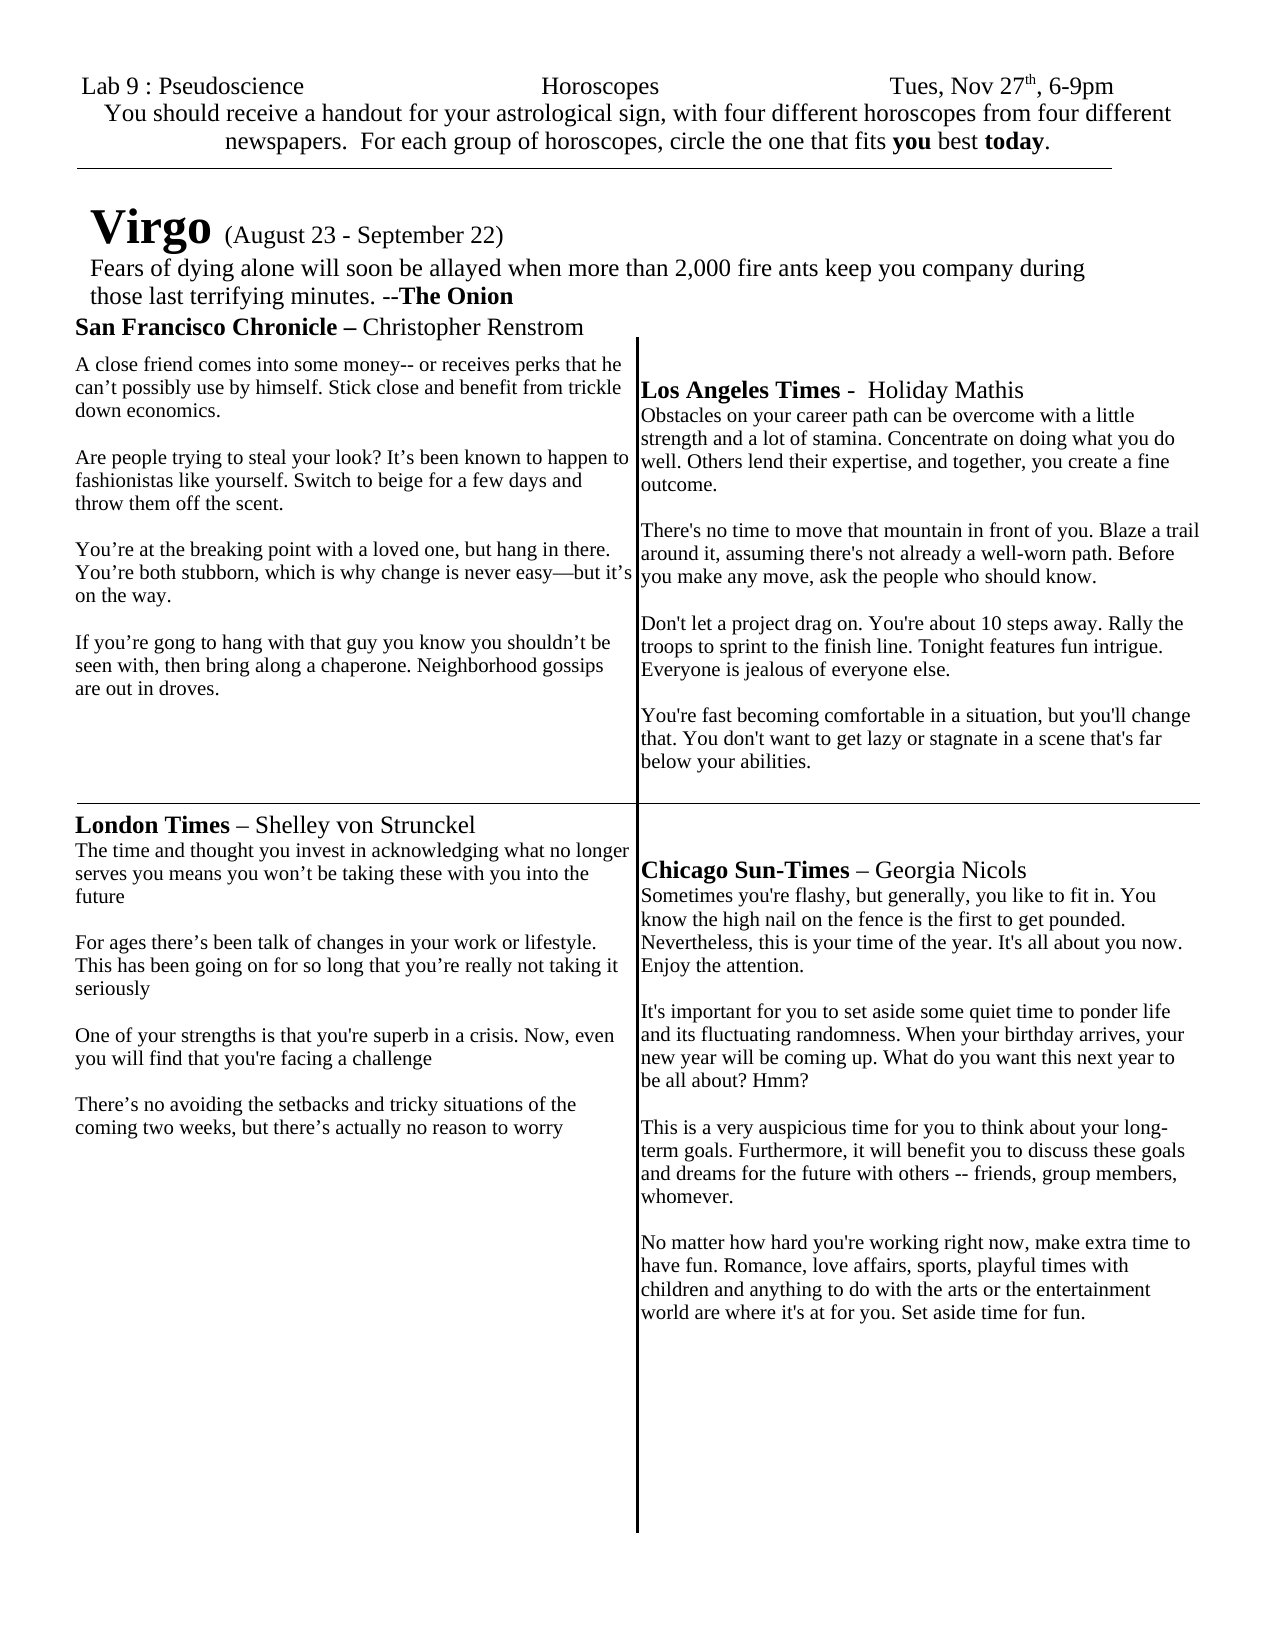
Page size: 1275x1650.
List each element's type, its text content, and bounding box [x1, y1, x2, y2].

text Los Angeles Times - Holiday Mathis [641, 376, 1200, 403]
text London Times – Shelley von Strunckel [75, 811, 634, 838]
text A close friend comes into some money-- or receives perks that he can’t possibly use by himself. Stick close and benefit from trickle down economics. [75, 353, 634, 422]
text For ages there’s been talk of changes in your work or lifestyle. This has been going on for so long that you’re really not taking it seriously [75, 931, 634, 1000]
text Are people trying to steal your look? It’s been known to happen to fashionistas like yourself. Switch to beige for a few days and throw them off the scent. [75, 446, 634, 515]
text No matter how hard you're working right now, make extra time to have fun. Romance, love affairs, sports, playful times with children and anything to do with the arts or the entertainment world are where it's at for you. Set aside time for fun. [641, 1231, 1200, 1324]
text Obstacles on your career path can be overcome with a little strength and a lot of stamina. Concentrate on doing what you do well. Others lend their expertise, and together, you create a fine outcome. [641, 403, 1200, 519]
text One of your strengths is that you're superb in a crisis. Now, even you will find that you're facing a challenge [75, 1023, 634, 1070]
text If you’re gong to hang with that guy you know you shouldn’t be seen with, then bring along a chaperone. Neighborhood gossips are out in droves. [75, 631, 634, 700]
subtitle San Francisco Chronicle – Christopher Renstrom [75, 313, 634, 341]
text There’s no avoiding the setbacks and tricky situations of the coming two weeks, but there’s actually no reason to worry [75, 1093, 634, 1139]
text You're fast becoming comfortable in a situation, but you'll change that. You don't want to get lazy or stagnate in a scene that's far below your abilities. [641, 704, 1200, 773]
text Don't let a project drag on. You're about 10 steps away. Rally the troops to sprint to the finish line. Tonight features fun intrigue. Everyone is jealous of everyone else. [641, 612, 1200, 704]
text Chicago Sun-Times – Georgia Nicols [641, 857, 1200, 884]
text Sometimes you're flashy, but generally, you like to fit in. You know the high nail on the fence is the first to get pounded. Nevertheless, this is your time of the year. It's all about you now. Enjoy the attention. [641, 884, 1200, 977]
text The time and thought you invest in acknowledging what no longer serves you means you won’t be taking these with you into the future [75, 838, 634, 908]
text This is a very auspicious time for you to think about your long-term goals. Furthermore, it will benefit you to discuss these goals and dreams for the future with others -- friends, group members, whomever. [641, 1116, 1200, 1208]
text There's no time to move that mountain in front of you. Blaze a trail around it, assuming there's not already a well-worn path. Before you make any move, ask the people who should know. [641, 519, 1200, 612]
text It's important for you to set aside some quiet time to ponder life and its fluctuating randomness. When your birthday arrives, your new year will be coming up. What do you want this next year to be all about? Hmm? [641, 1000, 1200, 1092]
text You’re at the breaking point with a loved one, but hang in there. You’re both stubborn, which is why change is never easy—but it’s on the way. [75, 538, 634, 607]
